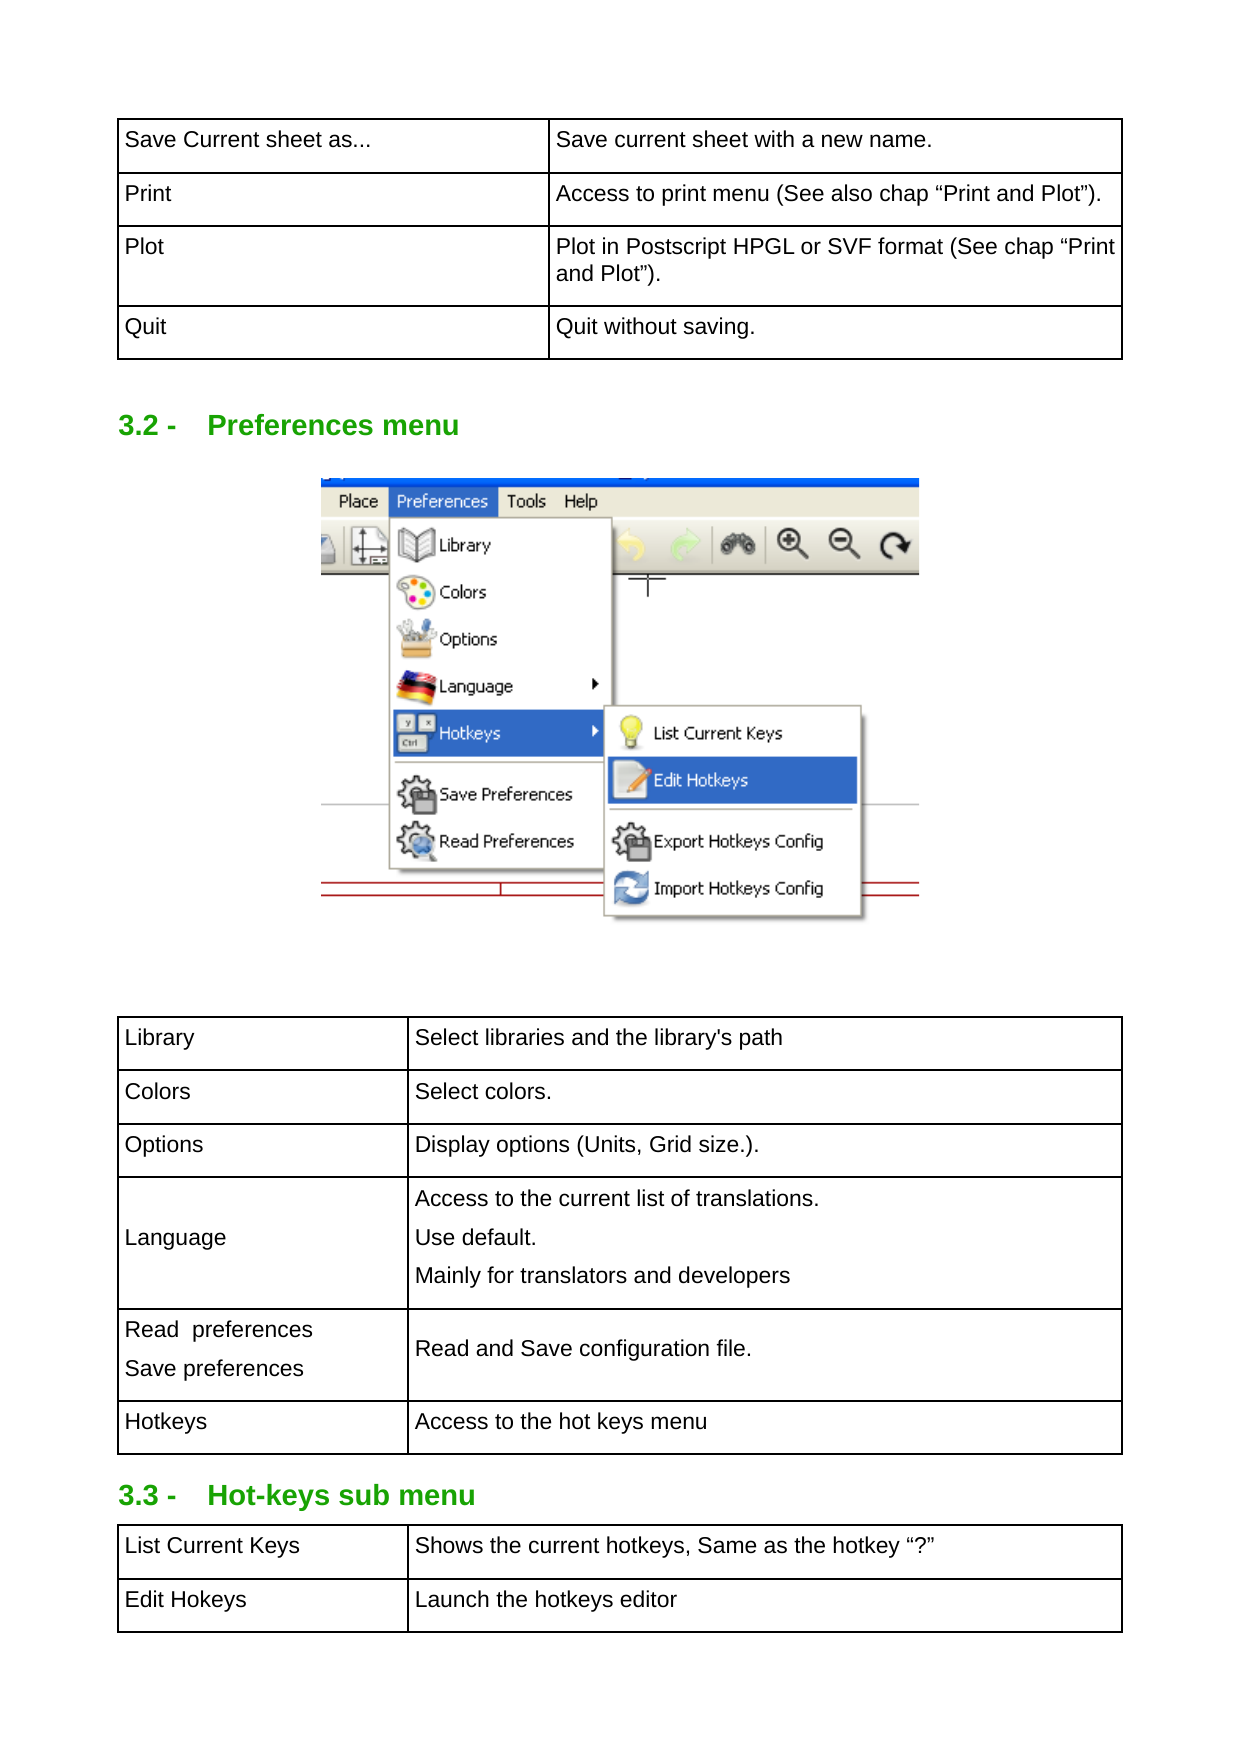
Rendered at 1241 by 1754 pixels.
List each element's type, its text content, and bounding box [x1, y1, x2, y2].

table_cell Colors [119, 1071, 407, 1123]
table_cell Save current sheet with a new name. [550, 120, 1121, 172]
table_cell Hotkeys [119, 1402, 407, 1453]
table_cell Display options (Units, Grid size.). [409, 1125, 1121, 1176]
subtitle Hot-keys sub menu [118, 1478, 1122, 1512]
table_cell Quit [119, 307, 548, 358]
table_header Select libraries and the library's path [409, 1018, 1121, 1069]
table_cell Plot [119, 227, 548, 305]
subtitle Preferences menu [118, 408, 1122, 442]
table_cell Quit without saving. [550, 307, 1121, 358]
table_cell Launch the hotkeys editor [409, 1580, 1121, 1631]
table_header Shows the current hotkeys, Same as the hotkey “?” [409, 1526, 1121, 1578]
table_cell Access to the hot keys menu [409, 1402, 1121, 1453]
table_cell Read and Save configuration file. [409, 1310, 1121, 1400]
table_cell Access to print menu (See also chap “Print and Plot”). [550, 174, 1121, 225]
table_cell Options [119, 1125, 407, 1176]
picture [321, 478, 920, 992]
table_cell Print [119, 174, 548, 225]
table_cell Language [119, 1178, 407, 1307]
table_cell Select colors. [409, 1071, 1121, 1123]
table_cell Save Current sheet as... [119, 120, 548, 172]
table_cell Read preferences Save preferences [119, 1310, 407, 1400]
table_cell Access to the current list of translations. Use default. Mainly for translators and developers [409, 1178, 1121, 1307]
table_header List Current Keys [119, 1526, 407, 1578]
table_cell Plot in Postscript HPGL or SVF format (See chap “Print and Plot”). [550, 227, 1121, 305]
table_cell Edit Hokeys [119, 1580, 407, 1631]
table_header Library [119, 1018, 407, 1069]
